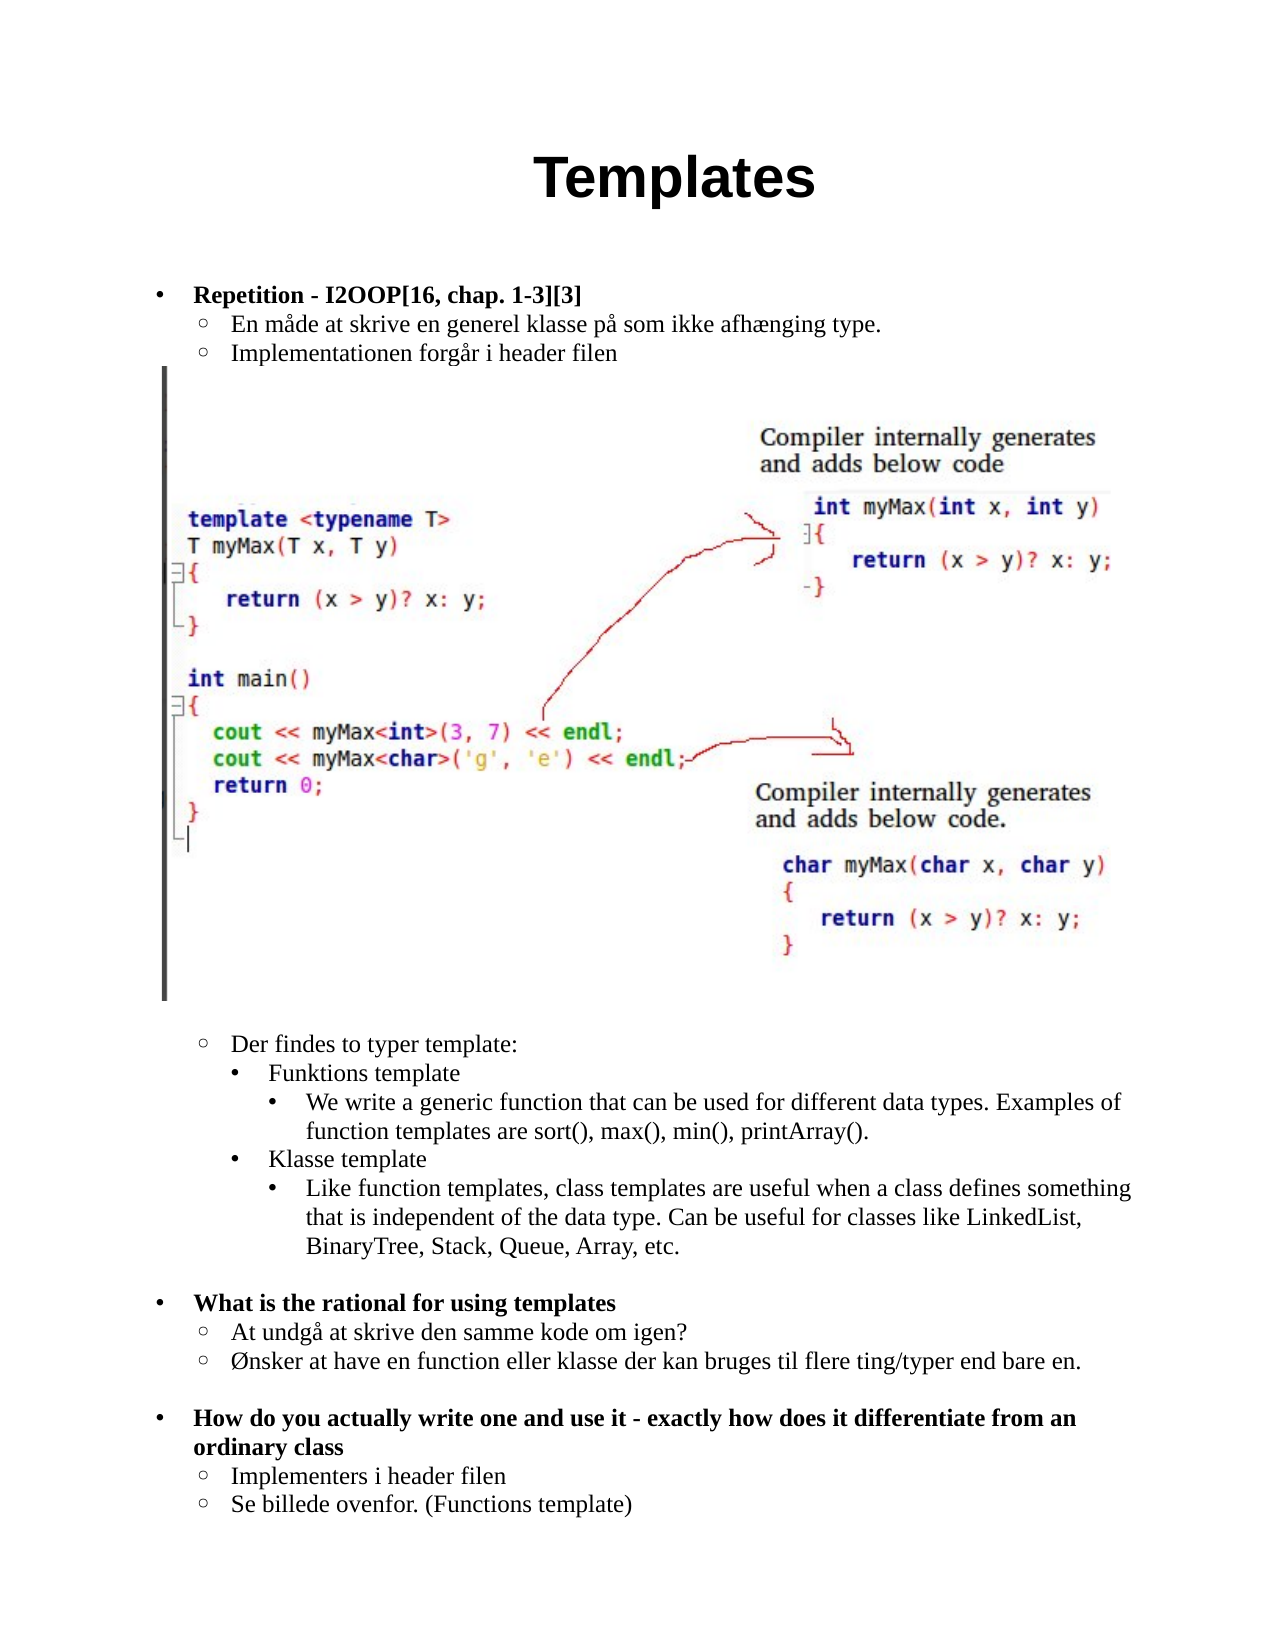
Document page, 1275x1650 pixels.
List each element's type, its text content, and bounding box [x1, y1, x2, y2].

list At undgå at skrive den samme kode om igen? [193, 1317, 1157, 1346]
list Klasse template [231, 1144, 1157, 1173]
list We write a generic function that can be used for different data types. Examples of function templates are sort(), max(), min(), printArray(). [268, 1087, 1157, 1144]
list Se billede ovenfor. (Functions template) [193, 1489, 1157, 1518]
list Like function templates, class templates are useful when a class defines something that is independent of the data type. Can be useful for classes like LinkedList, BinaryTree, Stack, Queue, Array, etc. [268, 1173, 1157, 1259]
list Funktions template [231, 1058, 1157, 1087]
list En måde at skrive en generel klasse på som ikke afhænging type. [193, 309, 1157, 338]
list How do you actually write one and use it - exactly how does it differentiate from an ordinary class [156, 1403, 1157, 1461]
list Repetition - I2OOP[16, chap. 1-3][3] [156, 280, 1157, 309]
picture [161, 366, 1114, 1001]
list Implementationen forgår i header filen [193, 338, 1157, 366]
list Implementers i header filen [193, 1461, 1157, 1489]
title Templates [156, 143, 1157, 210]
list What is the rational for using templates [156, 1288, 1157, 1317]
list Der findes to typer template: [193, 1029, 1157, 1058]
list Ønsker at have en function eller klasse der kan bruges til flere ting/typer end bare en. [193, 1346, 1157, 1374]
